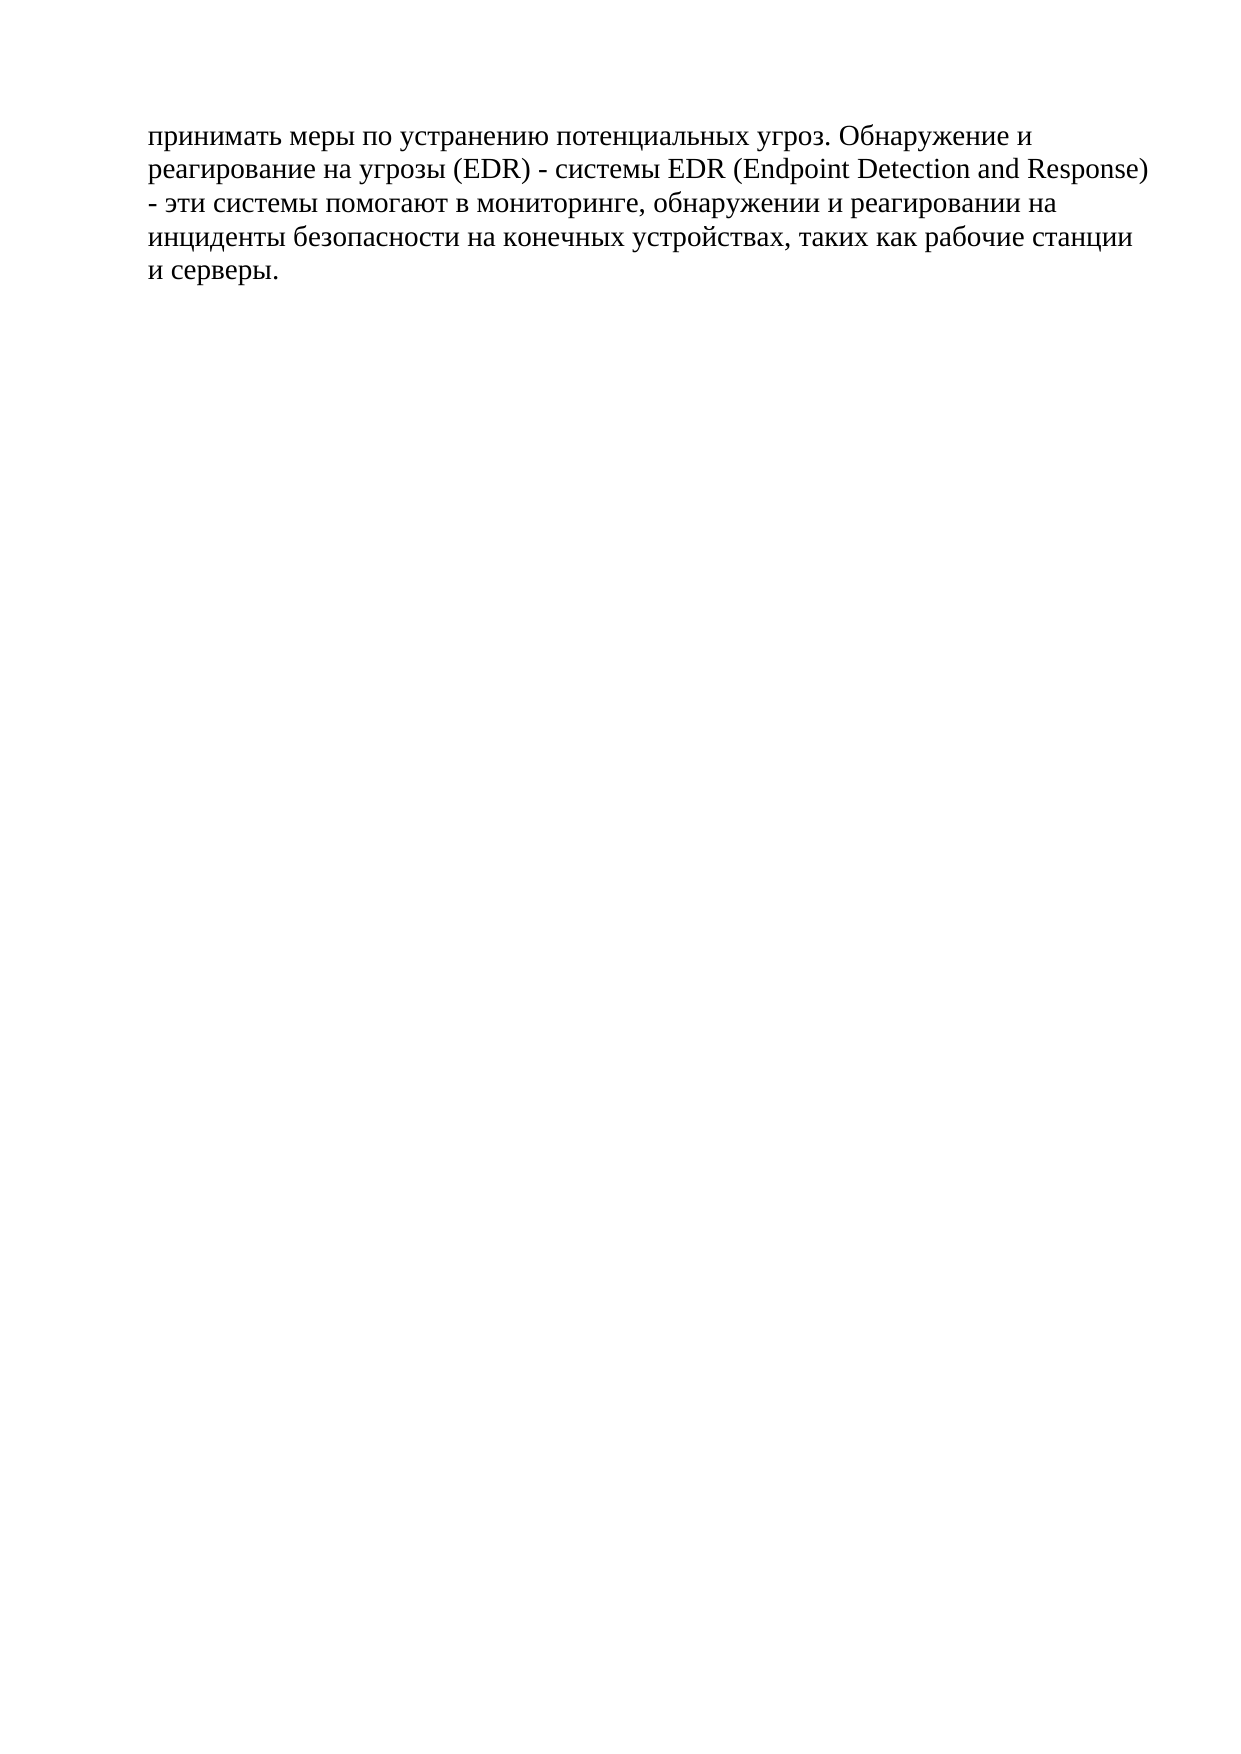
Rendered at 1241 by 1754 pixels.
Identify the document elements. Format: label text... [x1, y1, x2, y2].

text принимать меры по устранению потенциальных угроз. Обнаружение и реагирование на угрозы (EDR) - системы EDR (Endpoint Detection and Response) - эти системы помогают в мониторинге, обнаружении и реагировании на инциденты безопасности на конечных устройствах, таких как рабочие станции и серверы. [148, 118, 1152, 286]
